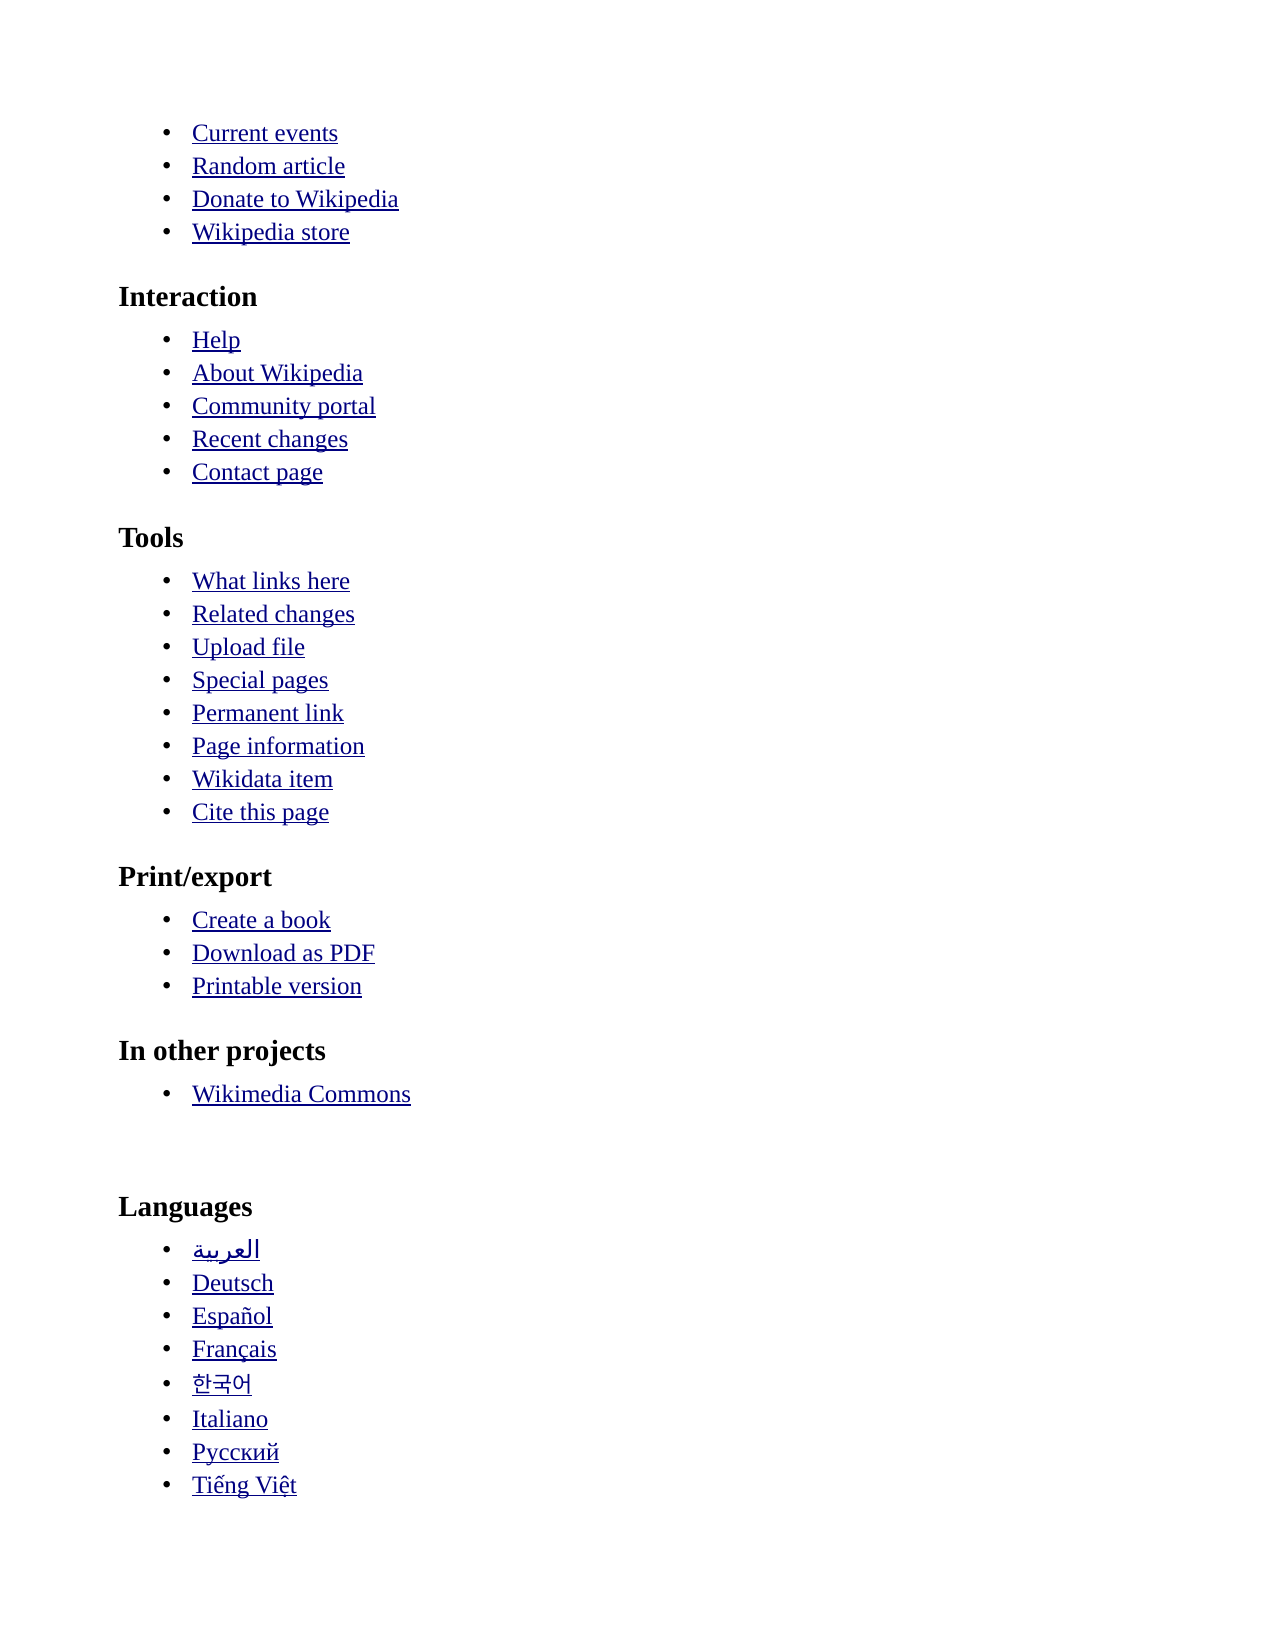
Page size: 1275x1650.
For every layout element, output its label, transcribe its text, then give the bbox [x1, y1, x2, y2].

list Upload file [162, 632, 1157, 661]
list Wikipedia store [162, 217, 1157, 246]
list العربية [162, 1235, 1157, 1264]
list 한국어 [162, 1367, 1157, 1399]
list Español [162, 1301, 1157, 1330]
list Create a book [162, 905, 1157, 934]
list Current events [162, 118, 1157, 147]
list Download as PDF [162, 938, 1157, 967]
list Special pages [162, 665, 1157, 693]
list Wikidata item [162, 764, 1157, 793]
list Contact page [162, 457, 1157, 486]
subtitle Print/export [118, 859, 1157, 893]
list Tiếng Việt [162, 1470, 1157, 1498]
list Community portal [162, 391, 1157, 420]
list What links here [162, 566, 1157, 594]
subtitle Tools [118, 520, 1157, 553]
list Printable version [162, 971, 1157, 1000]
list Cite this page [162, 797, 1157, 826]
subtitle In other projects [118, 1033, 1157, 1067]
list Русский [162, 1437, 1157, 1466]
list Recent changes [162, 424, 1157, 453]
list Permanent link [162, 698, 1157, 727]
list Français [162, 1334, 1157, 1363]
subtitle Interaction [118, 279, 1157, 313]
list Donate to Wikipedia [162, 184, 1157, 213]
subtitle Languages [118, 1189, 1157, 1223]
list Deutsch [162, 1268, 1157, 1297]
list Page information [162, 731, 1157, 759]
list Help [162, 325, 1157, 354]
list Related changes [162, 599, 1157, 627]
list Italiano [162, 1404, 1157, 1432]
list Random article [162, 151, 1157, 180]
list Wikimedia Commons [162, 1079, 1157, 1108]
list About Wikipedia [162, 358, 1157, 387]
